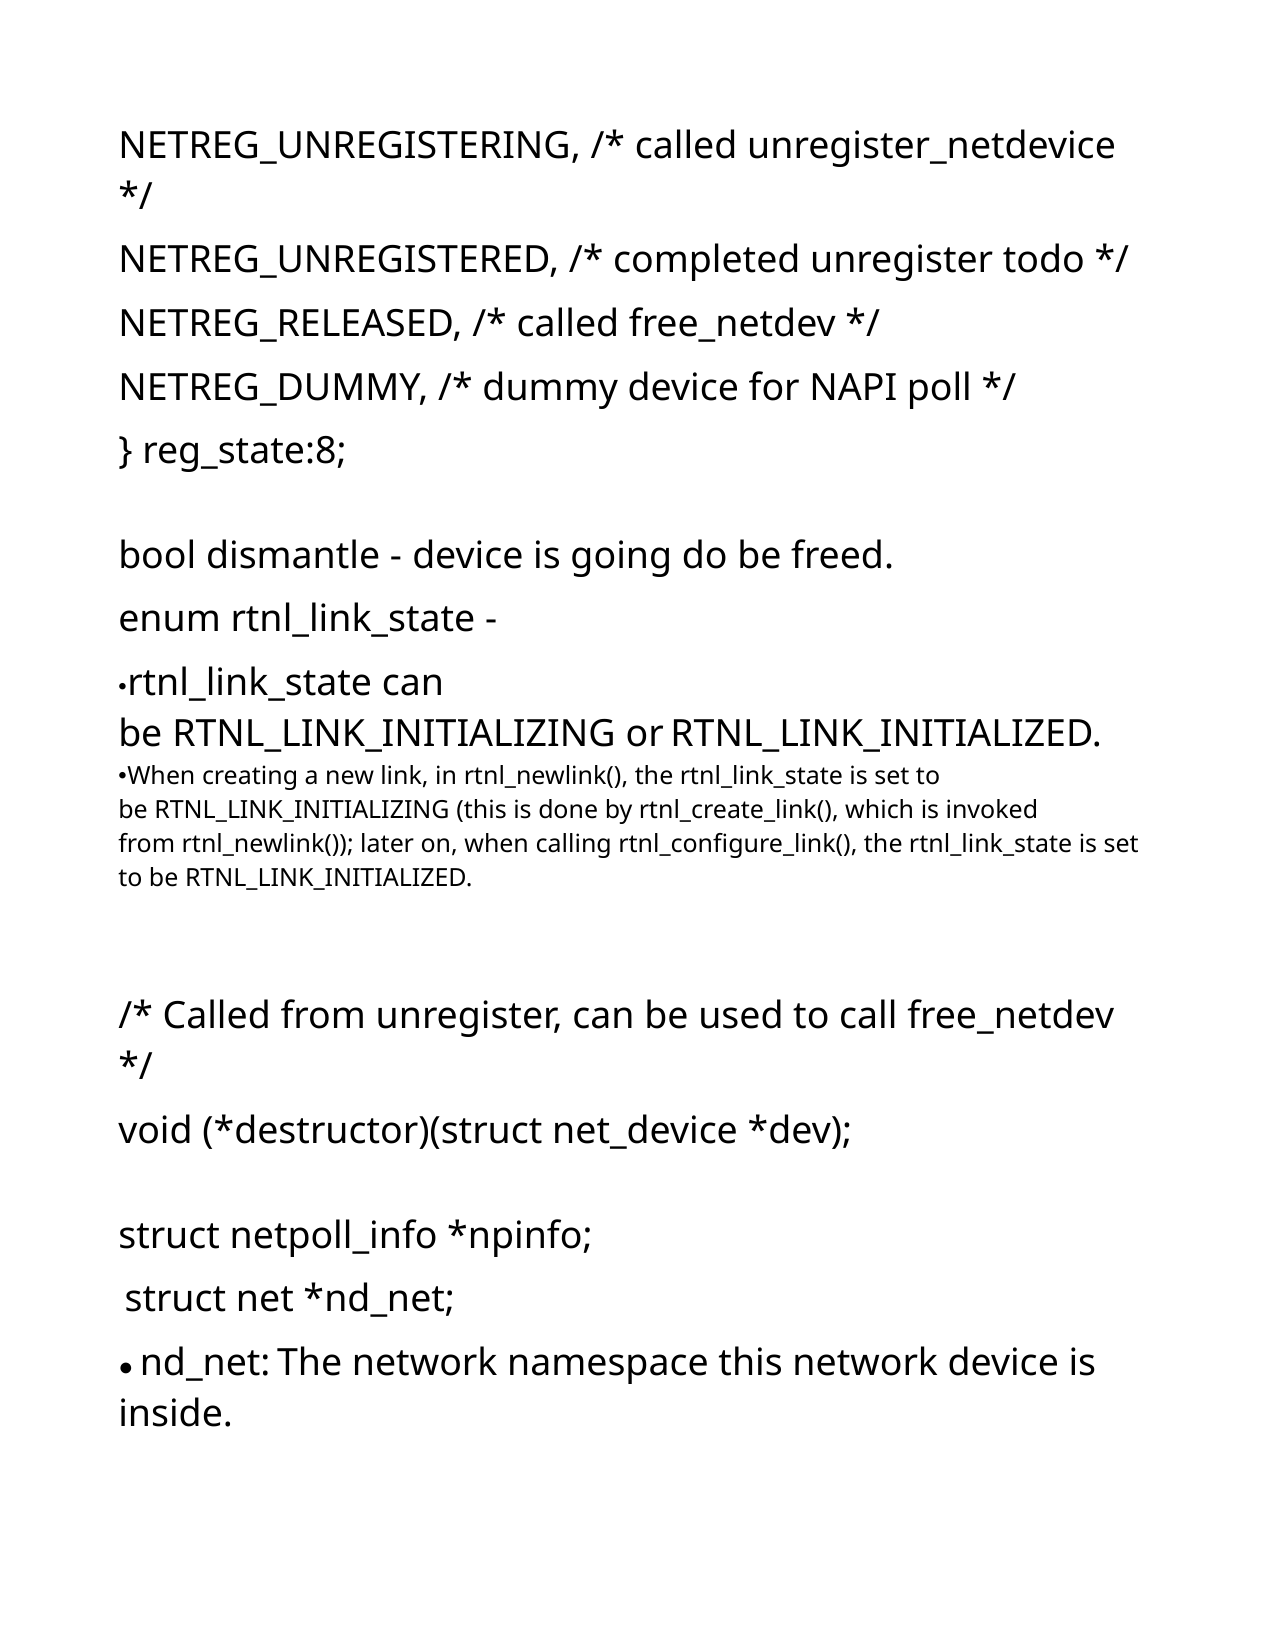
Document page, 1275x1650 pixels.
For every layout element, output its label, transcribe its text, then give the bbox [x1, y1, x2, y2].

text NETREG_DUMMY, /* dummy device for NAPI poll */ [118, 360, 1157, 411]
text NETREG_UNREGISTERING, /* called unregister_netdevice */ [118, 118, 1157, 220]
text enum rtnl_link_state - [118, 592, 1157, 643]
text void (*destructor)(struct net_device *dev); [118, 1103, 1157, 1154]
list rtnl_link_state can be RTNL_LINK_INITIALIZING or RTNL_LINK_INITIALIZED. [118, 655, 1157, 757]
text NETREG_RELEASED, /* called free_netdev */ [118, 296, 1157, 347]
text } reg_state:8; [118, 423, 1157, 474]
text struct net *nd_net; [118, 1271, 1157, 1322]
text /* Called from unregister, can be used to call free_netdev */ [118, 988, 1157, 1091]
text bool dismantle - device is going do be freed. [118, 528, 1157, 579]
text struct netpoll_info *npinfo; [118, 1208, 1157, 1259]
text NETREG_UNREGISTERED, /* completed unregister todo */ [118, 233, 1157, 284]
list When creating a new link, in rtnl_newlink(), the rtnl_link_state is set to be RTNL_LINK_INITIALIZING (this is done by rtnl_create_link(), which is invoked from rtnl_newlink()); later on, when calling rtnl_configure_link(), the rtnl_link_state is set to be RTNL_LINK_INITIALIZED. [118, 757, 1157, 893]
text ● nd_net: The network namespace this network device is inside. [118, 1335, 1157, 1437]
